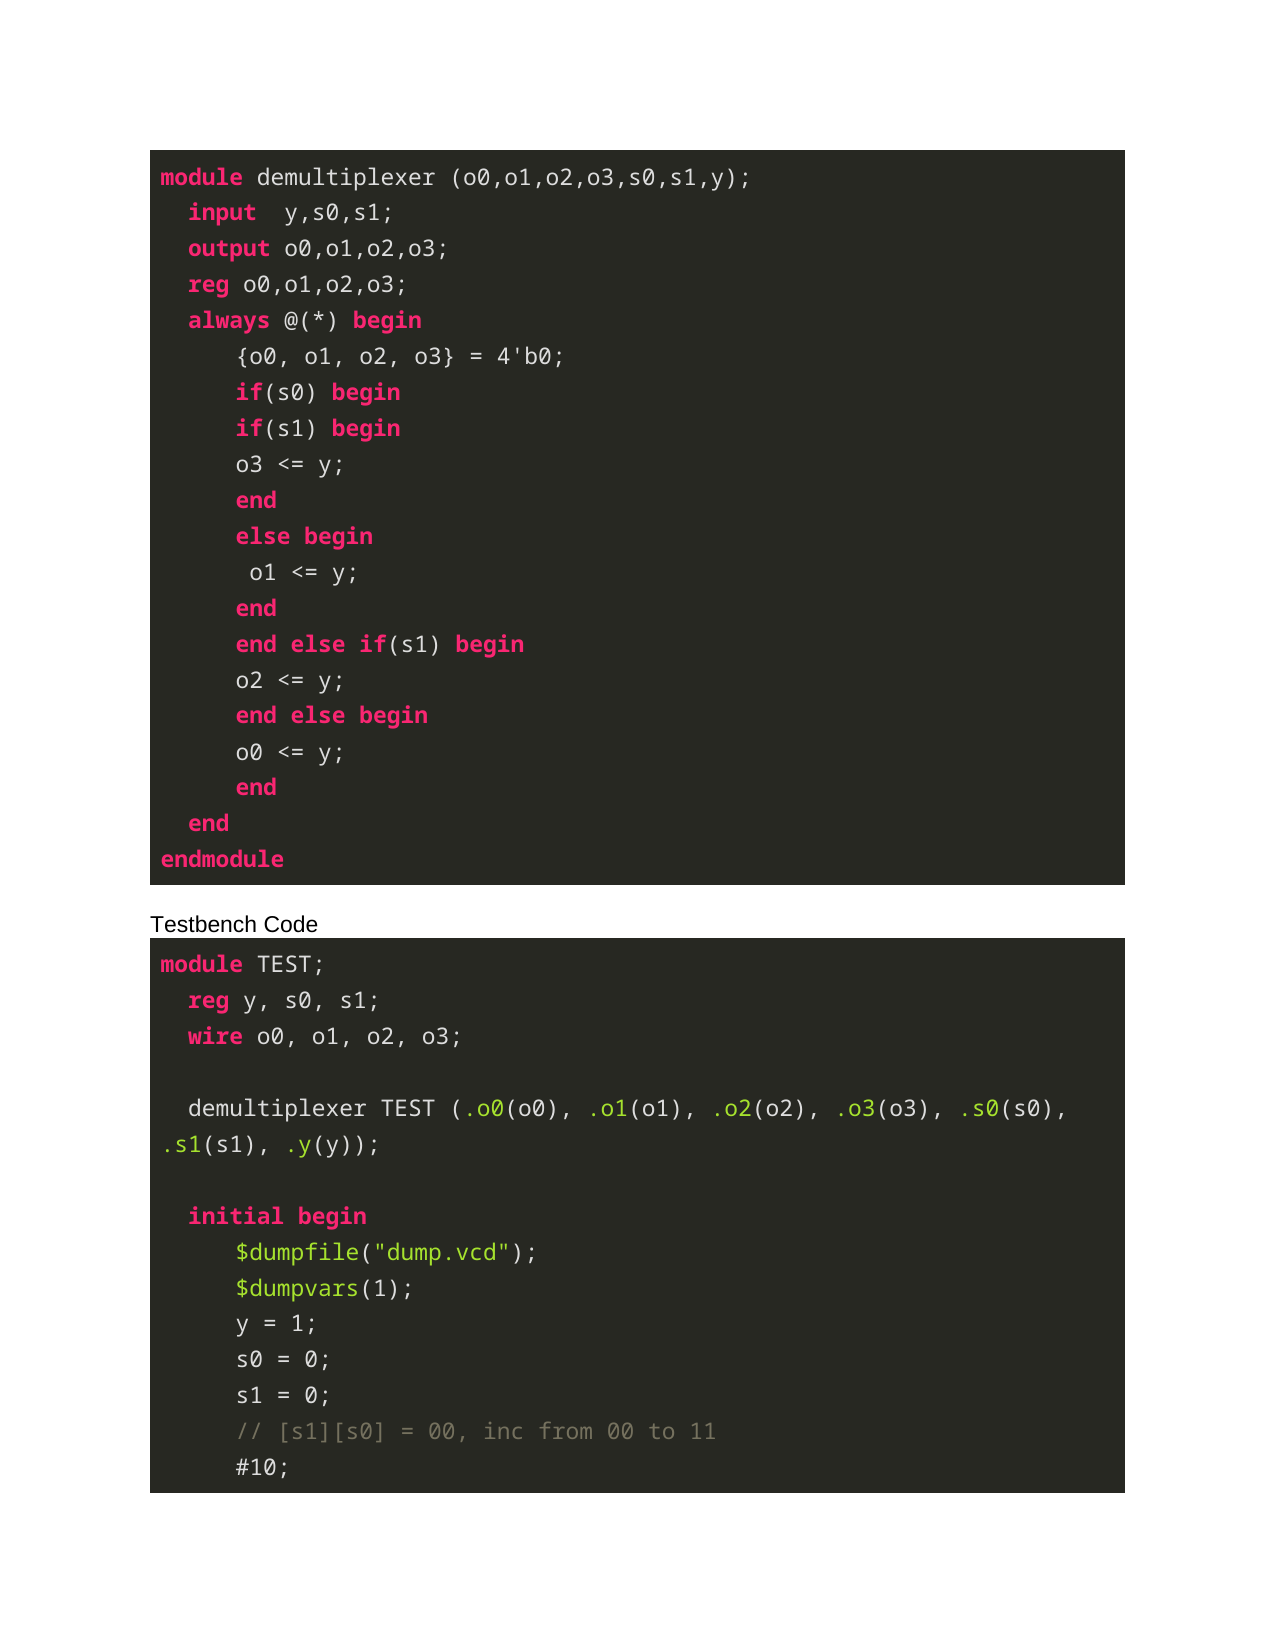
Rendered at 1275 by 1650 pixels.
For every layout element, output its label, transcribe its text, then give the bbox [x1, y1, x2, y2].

table_header module demultiplexer (o0,o1,o2,o3,s0,s1,y); input y,s0,s1; output o0,o1,o2,o3; reg o0,o1,o2,o3; always @(*) begin {o0, o1, o2, o3} = 4'b0; if(s0) begin if(s1) begin o3 <= y; end else begin o1 <= y; end end else if(s1) begin o2 <= y; end else begin o0 <= y; end end endmodule [150, 150, 1125, 885]
text Testbench Code [150, 911, 1125, 938]
table_header module TEST; reg y, s0, s1; wire o0, o1, o2, o3; demultiplexer TEST (.o0(o0), .o1(o1), .o2(o2), .o3(o3), .s0(s0), .s1(s1), .y(y)); initial begin $dumpfile("dump.vcd"); $dumpvars(1); y = 1; s0 = 0; s1 = 0; // [s1][s0] = 00, inc from 00 to 11 #10; [150, 938, 1125, 1493]
